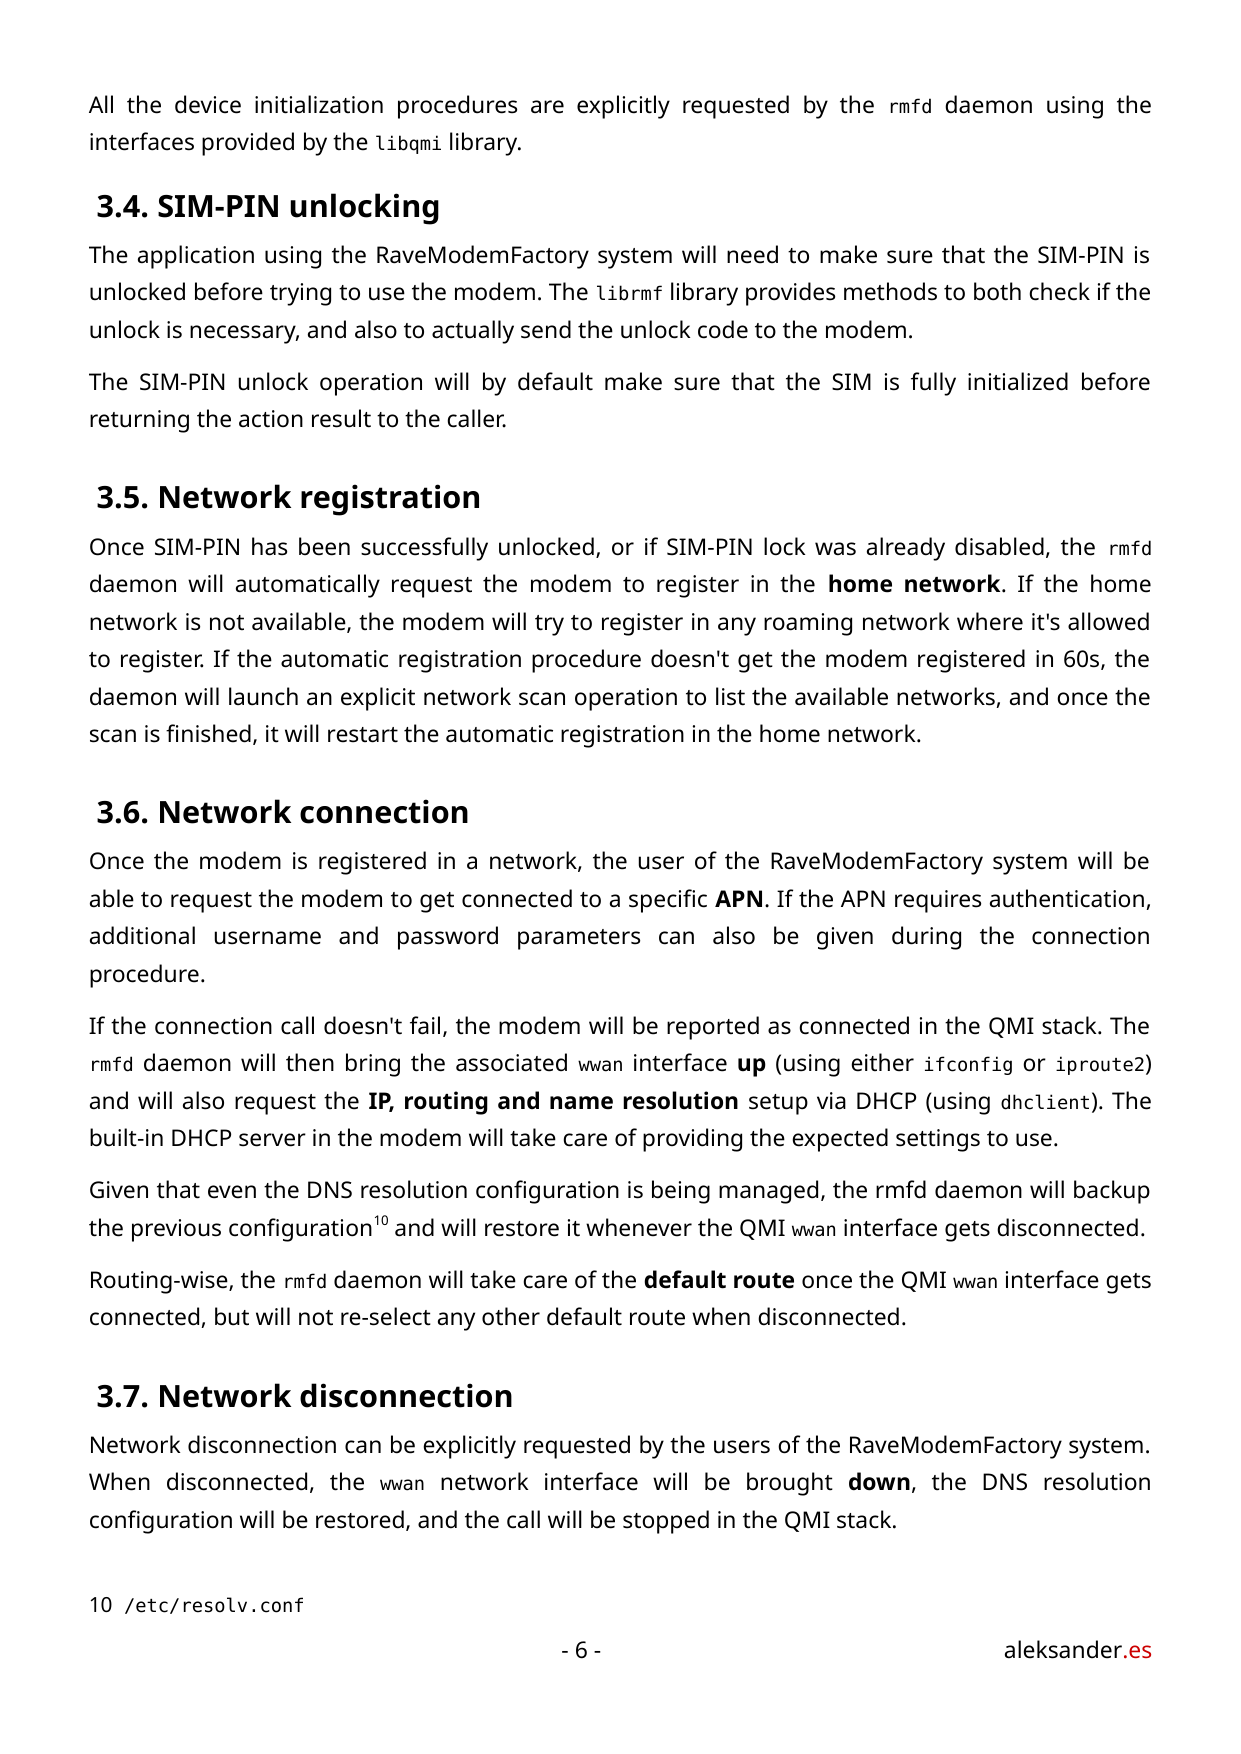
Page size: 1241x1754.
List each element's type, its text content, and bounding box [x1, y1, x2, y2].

text If the connection call doesn't fail, the modem will be reported as connected in the QMI stack. The rmfd daemon will then bring the associated wwan interface up (using either ifconfig or iproute2) and will also request the IP, routing and name resolution setup via DHCP (using dhclient). The built-in DHCP server in the modem will take care of providing the expected settings to use. [88, 1010, 1152, 1153]
text Once SIM-PIN has been successfully unlocked, or if SIM-PIN lock was already disabled, the rmfd daemon will automatically request the modem to register in the home network. If the home network is not available, the modem will try to register in any roaming network where it's allowed to register. If the automatic registration procedure doesn't get the modem registered in 60s, the daemon will launch an explicit network scan operation to list the available networks, and once the scan is finished, it will restart the automatic registration in the home network. [88, 530, 1152, 749]
subtitle Network registration [88, 476, 1152, 518]
text Given that even the DNS resolution configuration is being managed, the rmfd daemon will backup the previous configuration and will restore it whenever the QMI wwan interface gets disconnected. [88, 1174, 1152, 1243]
text Routing-wise, the rmfd daemon will take care of the default route once the QMI wwan interface gets connected, but will not re-select any other default route when disconnected. [88, 1264, 1152, 1333]
subtitle SIM-PIN unlocking [88, 184, 1152, 226]
text /etc/resolv.conf [88, 1590, 1152, 1619]
text Once the modem is registered in a network, the user of the RaveModemFactory system will be able to request the modem to get connected to a specific APN. If the APN requires authentication, additional username and password parameters can also be given during the connection procedure. [88, 845, 1152, 989]
subtitle Network disconnection [88, 1374, 1152, 1416]
text Network disconnection can be explicitly requested by the users of the RaveModemFactory system. When disconnected, the wwan network interface will be brought down, the DNS resolution configuration will be restored, and the call will be stopped in the QMI stack. [88, 1428, 1152, 1535]
text The application using the RaveModemFactory system will need to make sure that the SIM-PIN is unlocked before trying to use the modem. The librmf library provides methods to both check if the unlock is necessary, and also to actually send the unlock code to the modem. [88, 239, 1152, 345]
list All the device initialization procedures are explicitly requested by the rmfd daemon using the interfaces provided by the libqmi library. [88, 88, 1152, 157]
subtitle Network connection [88, 791, 1152, 833]
text The SIM-PIN unlock operation will by default make sure that the SIM is fully initialized before returning the action result to the caller. [88, 366, 1152, 434]
